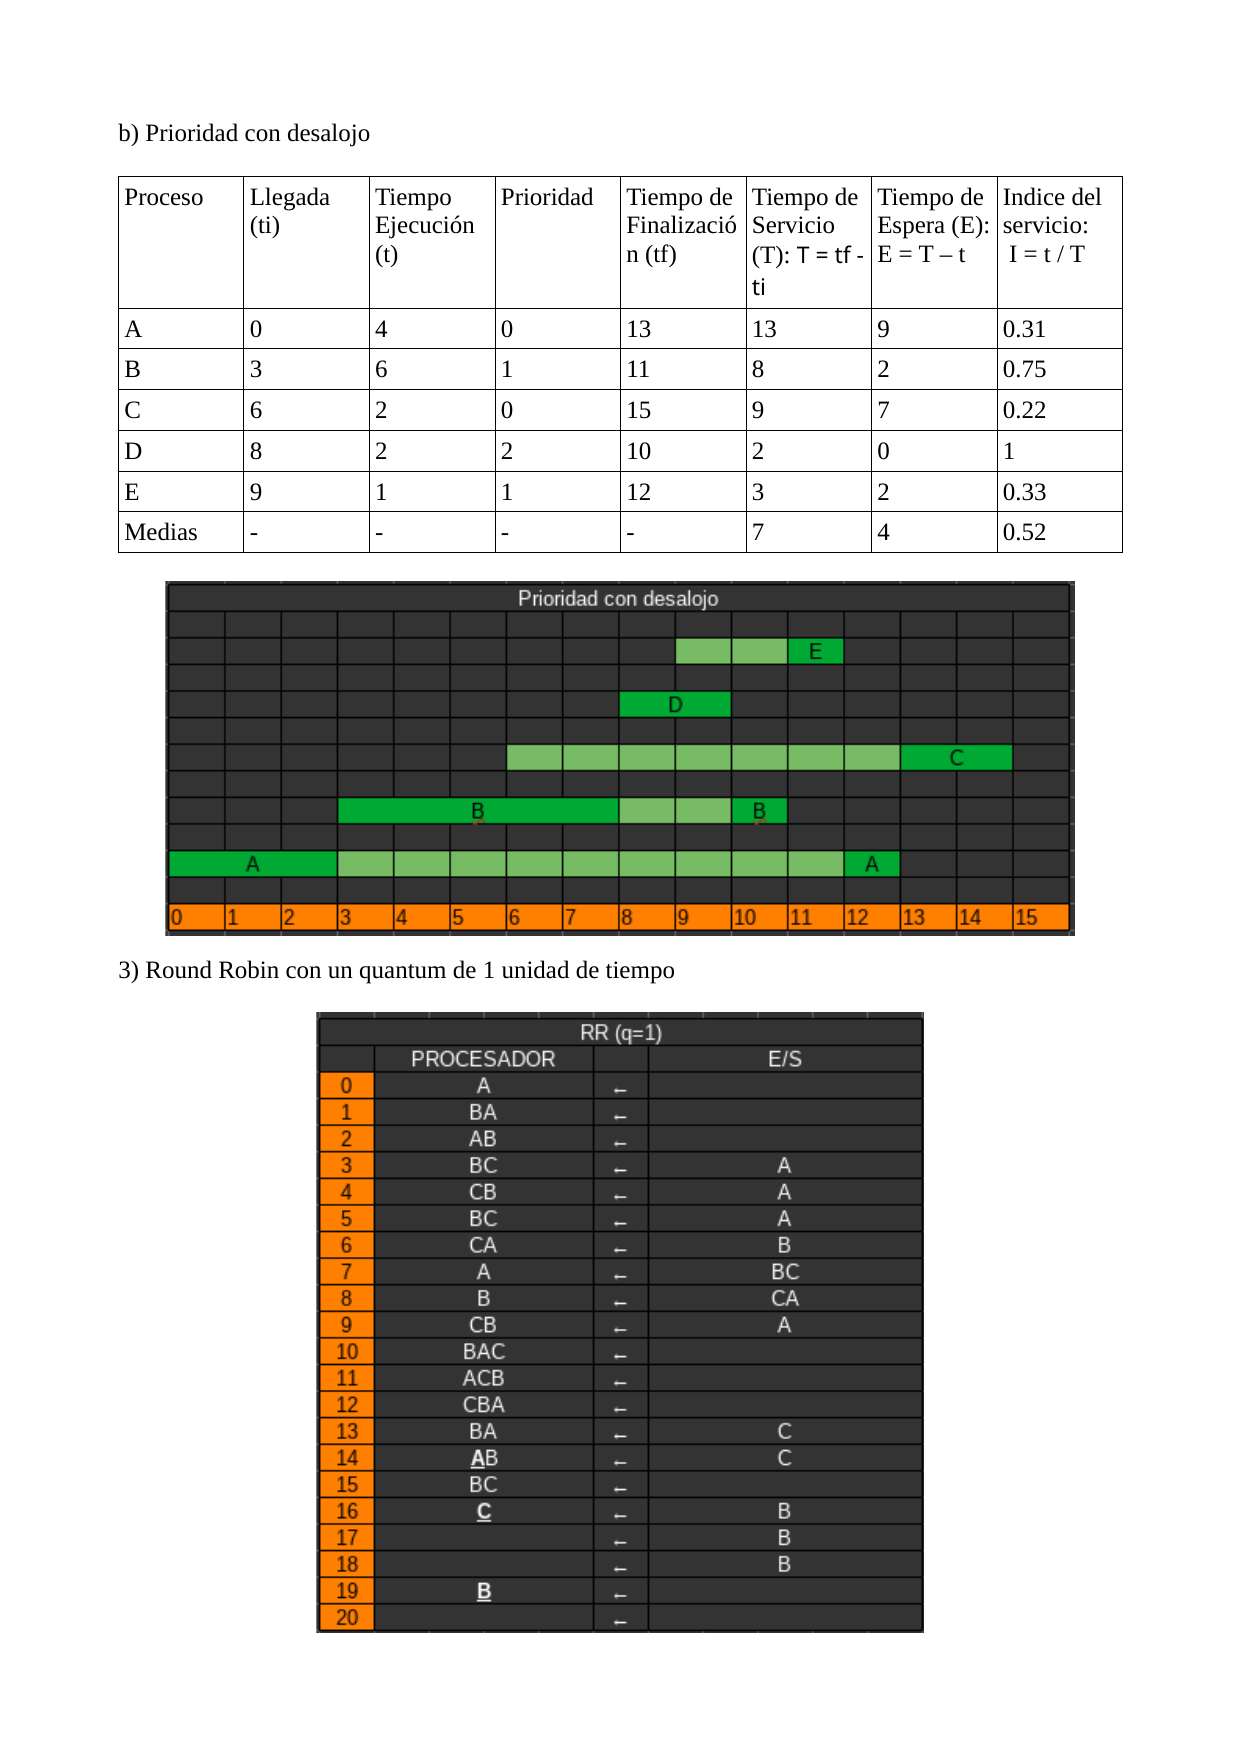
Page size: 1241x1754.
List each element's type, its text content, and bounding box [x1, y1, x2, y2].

table_cell 8 [244, 431, 369, 471]
table_cell - [496, 512, 620, 552]
table_cell 15 [621, 390, 746, 430]
table_cell - [621, 512, 746, 552]
table_cell 2 [872, 349, 997, 389]
table_cell 0.52 [998, 512, 1122, 552]
table_cell A [119, 309, 243, 348]
table_cell - [370, 512, 495, 552]
table_cell E [119, 472, 243, 511]
table_cell 9 [747, 390, 871, 430]
table_header Tiempo de Finalización (tf) [621, 177, 746, 308]
table_cell B [119, 349, 243, 389]
text 3) Round Robin con un quantum de 1 unidad de tiempo [118, 955, 1122, 984]
table_cell 1 [496, 349, 620, 389]
table_cell 1 [370, 472, 495, 511]
text b) Prioridad con desalojo [118, 118, 1122, 147]
table_cell Medias [119, 512, 243, 552]
table_cell 2 [496, 431, 620, 471]
table_cell D [119, 431, 243, 471]
table_header Tiempo Ejecución (t) [370, 177, 495, 308]
picture [165, 581, 1075, 936]
table_header Tiempo de Espera (E): E = T – t [872, 177, 997, 308]
table_cell 7 [747, 512, 871, 552]
table_cell 6 [244, 390, 369, 430]
table_cell 0 [872, 431, 997, 471]
table_cell 1 [998, 431, 1122, 471]
table_cell 6 [370, 349, 495, 389]
table_cell 3 [747, 472, 871, 511]
table_cell 0.33 [998, 472, 1122, 511]
table_cell 1 [496, 472, 620, 511]
table_cell 0.22 [998, 390, 1122, 430]
table_cell 4 [872, 512, 997, 552]
table_cell 10 [621, 431, 746, 471]
table_cell 2 [370, 390, 495, 430]
table_cell 9 [872, 309, 997, 348]
picture [316, 1012, 924, 1633]
table_header Proceso [119, 177, 243, 308]
table_cell 0 [496, 390, 620, 430]
table_cell 3 [244, 349, 369, 389]
table_cell 0 [244, 309, 369, 348]
table_cell - [244, 512, 369, 552]
table_cell 2 [872, 472, 997, 511]
table_header Prioridad [496, 177, 620, 308]
table_cell 9 [244, 472, 369, 511]
table_cell 2 [747, 431, 871, 471]
table_cell 7 [872, 390, 997, 430]
table_header Indice del servicio: I = t / T [998, 177, 1122, 308]
table_cell 0 [496, 309, 620, 348]
table_cell 11 [621, 349, 746, 389]
table_cell 2 [370, 431, 495, 471]
table_header Tiempo de Servicio (T): T = tf - ti [747, 177, 871, 308]
table_cell C [119, 390, 243, 430]
table_cell 8 [747, 349, 871, 389]
table_cell 0.31 [998, 309, 1122, 348]
table_cell 13 [747, 309, 871, 348]
table_cell 12 [621, 472, 746, 511]
table_cell 0.75 [998, 349, 1122, 389]
table_cell 4 [370, 309, 495, 348]
table_header Llegada (ti) [244, 177, 369, 308]
table_cell 13 [621, 309, 746, 348]
